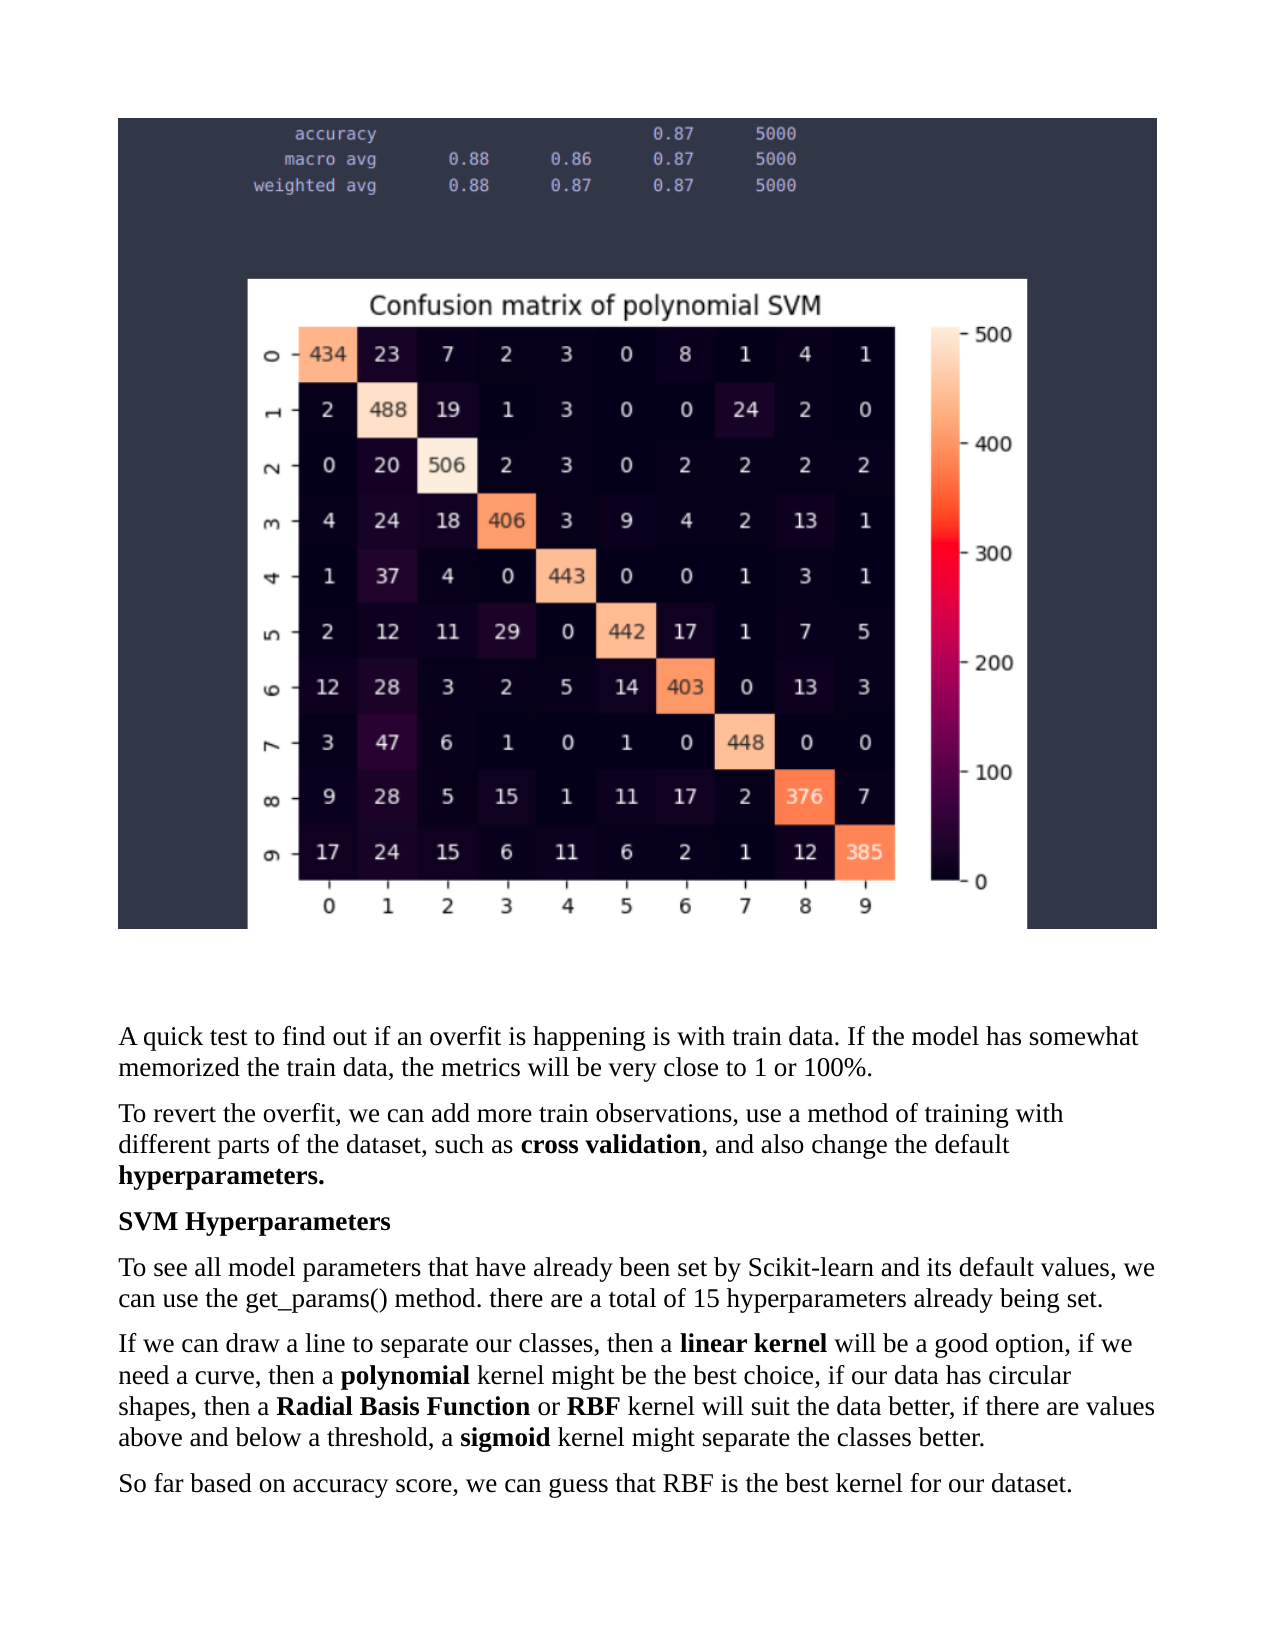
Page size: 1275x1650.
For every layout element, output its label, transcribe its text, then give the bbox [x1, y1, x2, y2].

text To revert the overfit, we can add more train observations, use a method of training with different parts of the dataset, such as cross validation, and also change the default hyperparameters. [118, 1097, 1157, 1190]
text A quick test to find out if an overfit is happening is with train data. If the model has somewhat memorized the train data, the metrics will be very close to 1 or 100%. [118, 1020, 1157, 1082]
text If we can draw a line to separate our classes, then a linear kernel will be a good option, if we need a curve, then a polynomial kernel might be the best choice, if our data has circular shapes, then a Radial Basis Function or RBF kernel will suit the data better, if there are values above and below a threshold, a sigmoid kernel might separate the classes better. [118, 1328, 1157, 1452]
text So far based on accuracy score, we can guess that RBF is the best kernel for our dataset. [118, 1467, 1157, 1498]
text SVM Hyperparameters [118, 1205, 1157, 1236]
picture [118, 118, 1157, 929]
text To see all model parameters that have already been set by Scikit-learn and its default values, we can use the get_params() method. there are a total of 15 hyperparameters already being set. [118, 1251, 1157, 1313]
